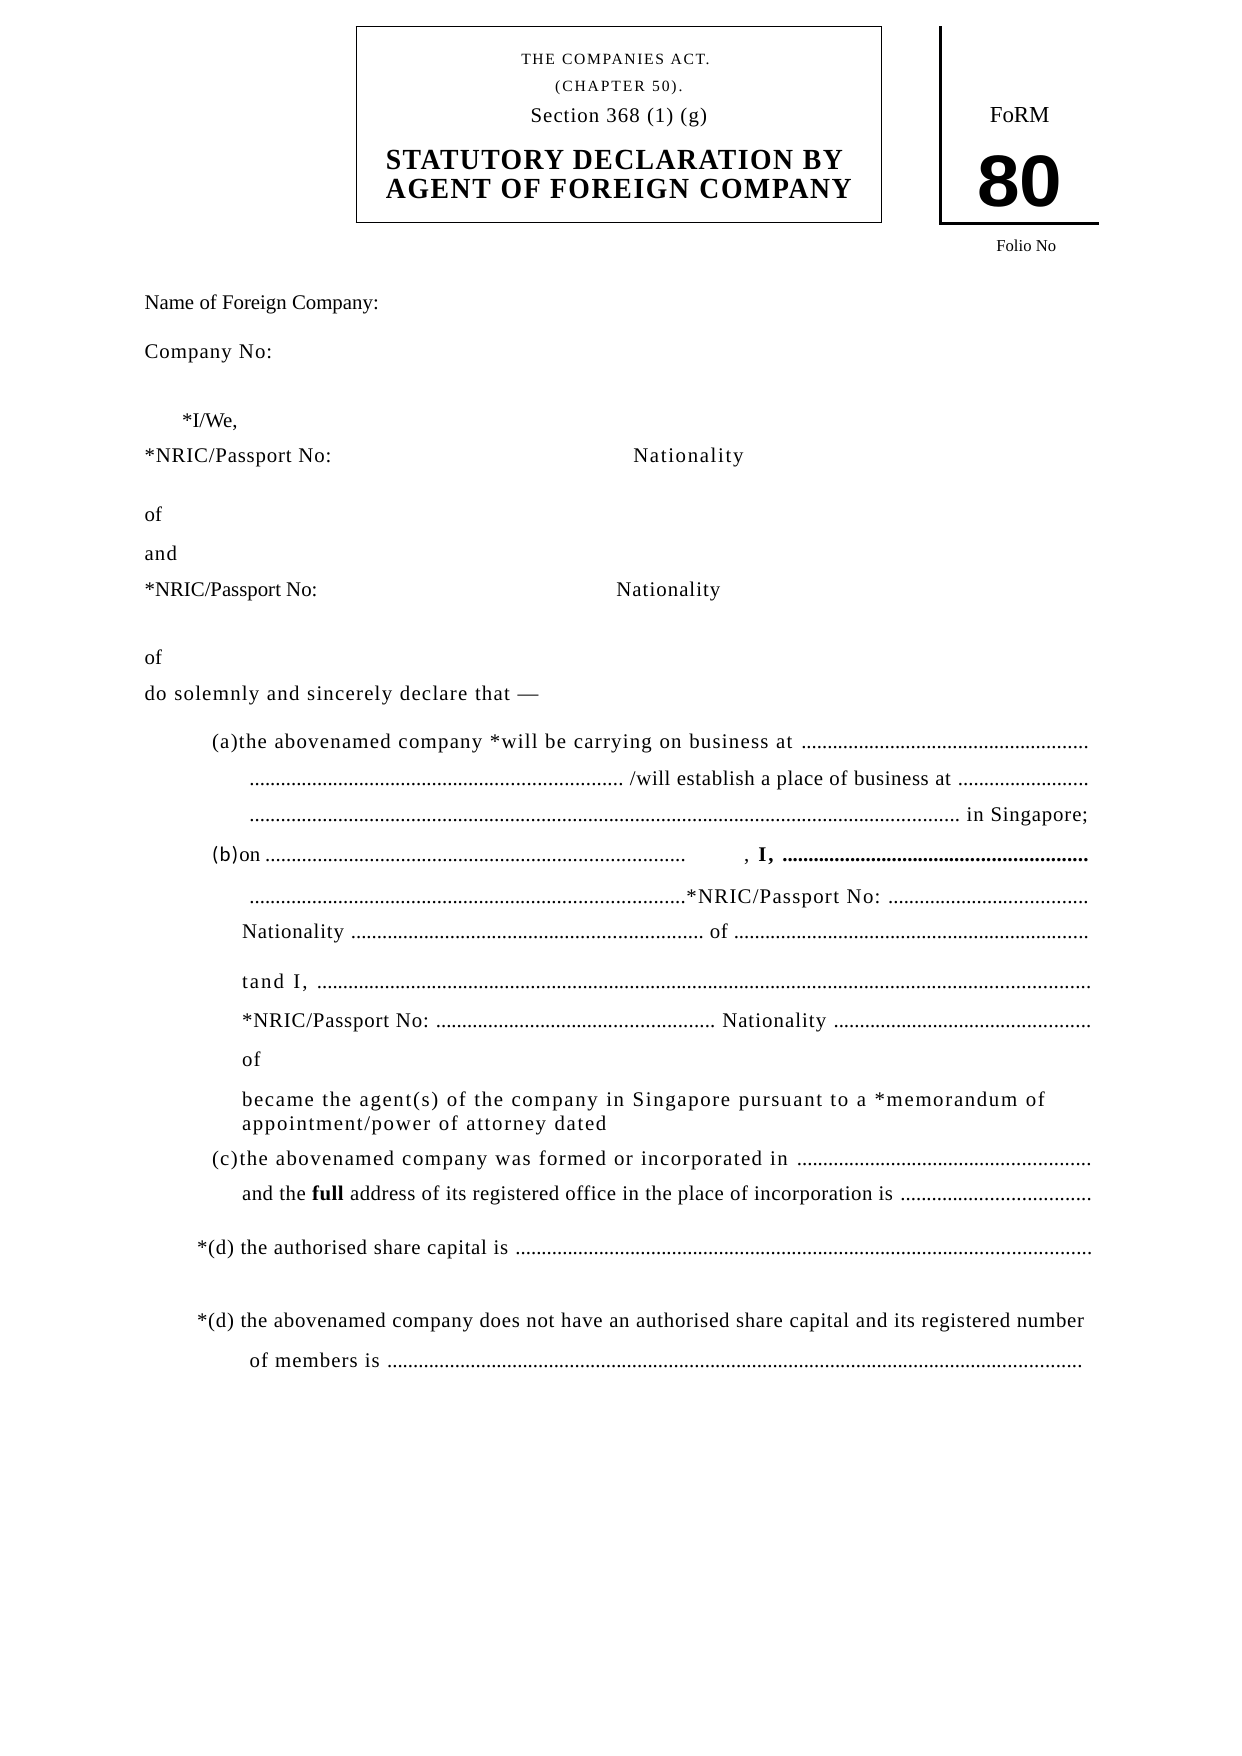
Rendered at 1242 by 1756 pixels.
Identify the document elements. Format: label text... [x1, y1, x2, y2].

text and <get_director2(o.id)['name']> [144, 541, 1105, 565]
text *(d) the abovenamed company does not have an authorised share capital and its registered number of members is [197, 1308, 1105, 1372]
text tand I, [242, 969, 1105, 993]
table_header THE COMPANIES ACT. (CHAPTER 50). Section 368 (1) (g) STATUTORY DECLARATION BY AGENT OF FOREIGN COMPANY [357, 27, 881, 222]
text *NRIC/Passport No: <get_director1(o.id)['nric']> Nationality <get_partner_country(get_director1(o.id)['id'])> [144, 443, 1105, 491]
text in Singapore; [249, 802, 1105, 826]
list on , I, [212, 841, 1105, 866]
table_header [882, 26, 939, 222]
text Nationality of [242, 919, 1105, 943]
text of [242, 1047, 1105, 1071]
list the abovenamed company was formed or incorporated in [212, 1146, 1105, 1170]
text of <get_partner_full_address(get_director1(o.id)['id'])> [144, 502, 1105, 526]
text Name of Foreign Company: <o.name> Company No: <o.uen> [144, 289, 1099, 363]
text /will establish a place of business at [249, 766, 1105, 790]
text *(d) the authorised share capital is [197, 1235, 1105, 1259]
text *NRIC/Passport No: [249, 884, 1105, 908]
text *NRIC/Passport No: <get_director2(o.id)['nric']> Nationality <get_partner_country(get_director2(o.id)['id'])> [144, 577, 1105, 628]
text Folio No [144, 236, 1056, 255]
text of <get_partner_full_address(get_director2(o.id)['id'])> do solemnly and sincerely declare that — [144, 645, 1097, 705]
list the abovenamed company *will be carrying on business at [212, 729, 1105, 753]
text became the agent(s) of the company in Singapore pursuant to a *memorandum of appointment/power of attorney dated [242, 1086, 1105, 1134]
text and the full address of its registered office in the place of incorporation is [242, 1181, 1105, 1205]
text *NRIC/Passport No: Nationality [242, 1008, 1105, 1032]
table_header FoRM 80 [942, 26, 1098, 222]
text *I/We, <get_director1(o.id)['name']> [182, 407, 1105, 432]
